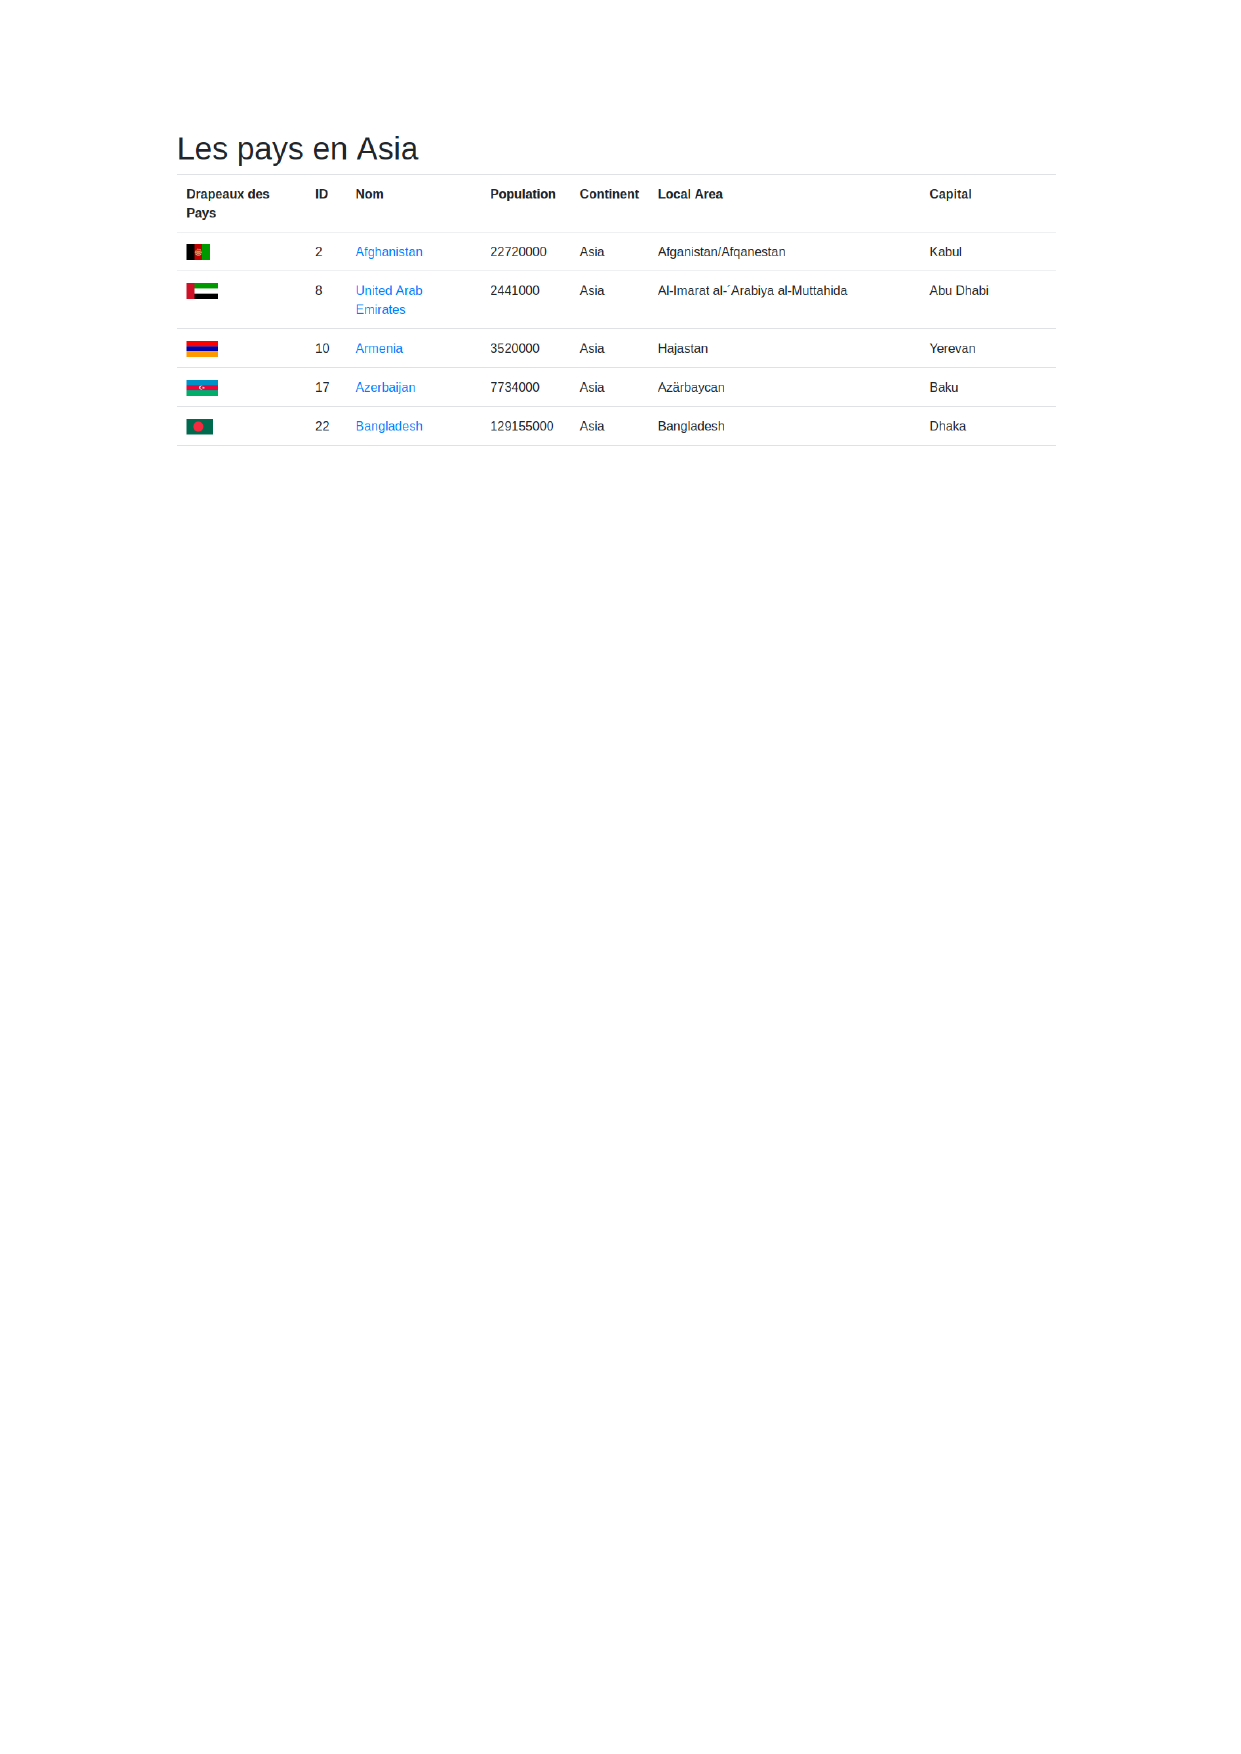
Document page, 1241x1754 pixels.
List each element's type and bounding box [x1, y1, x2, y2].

picture [118, 118, 1123, 450]
